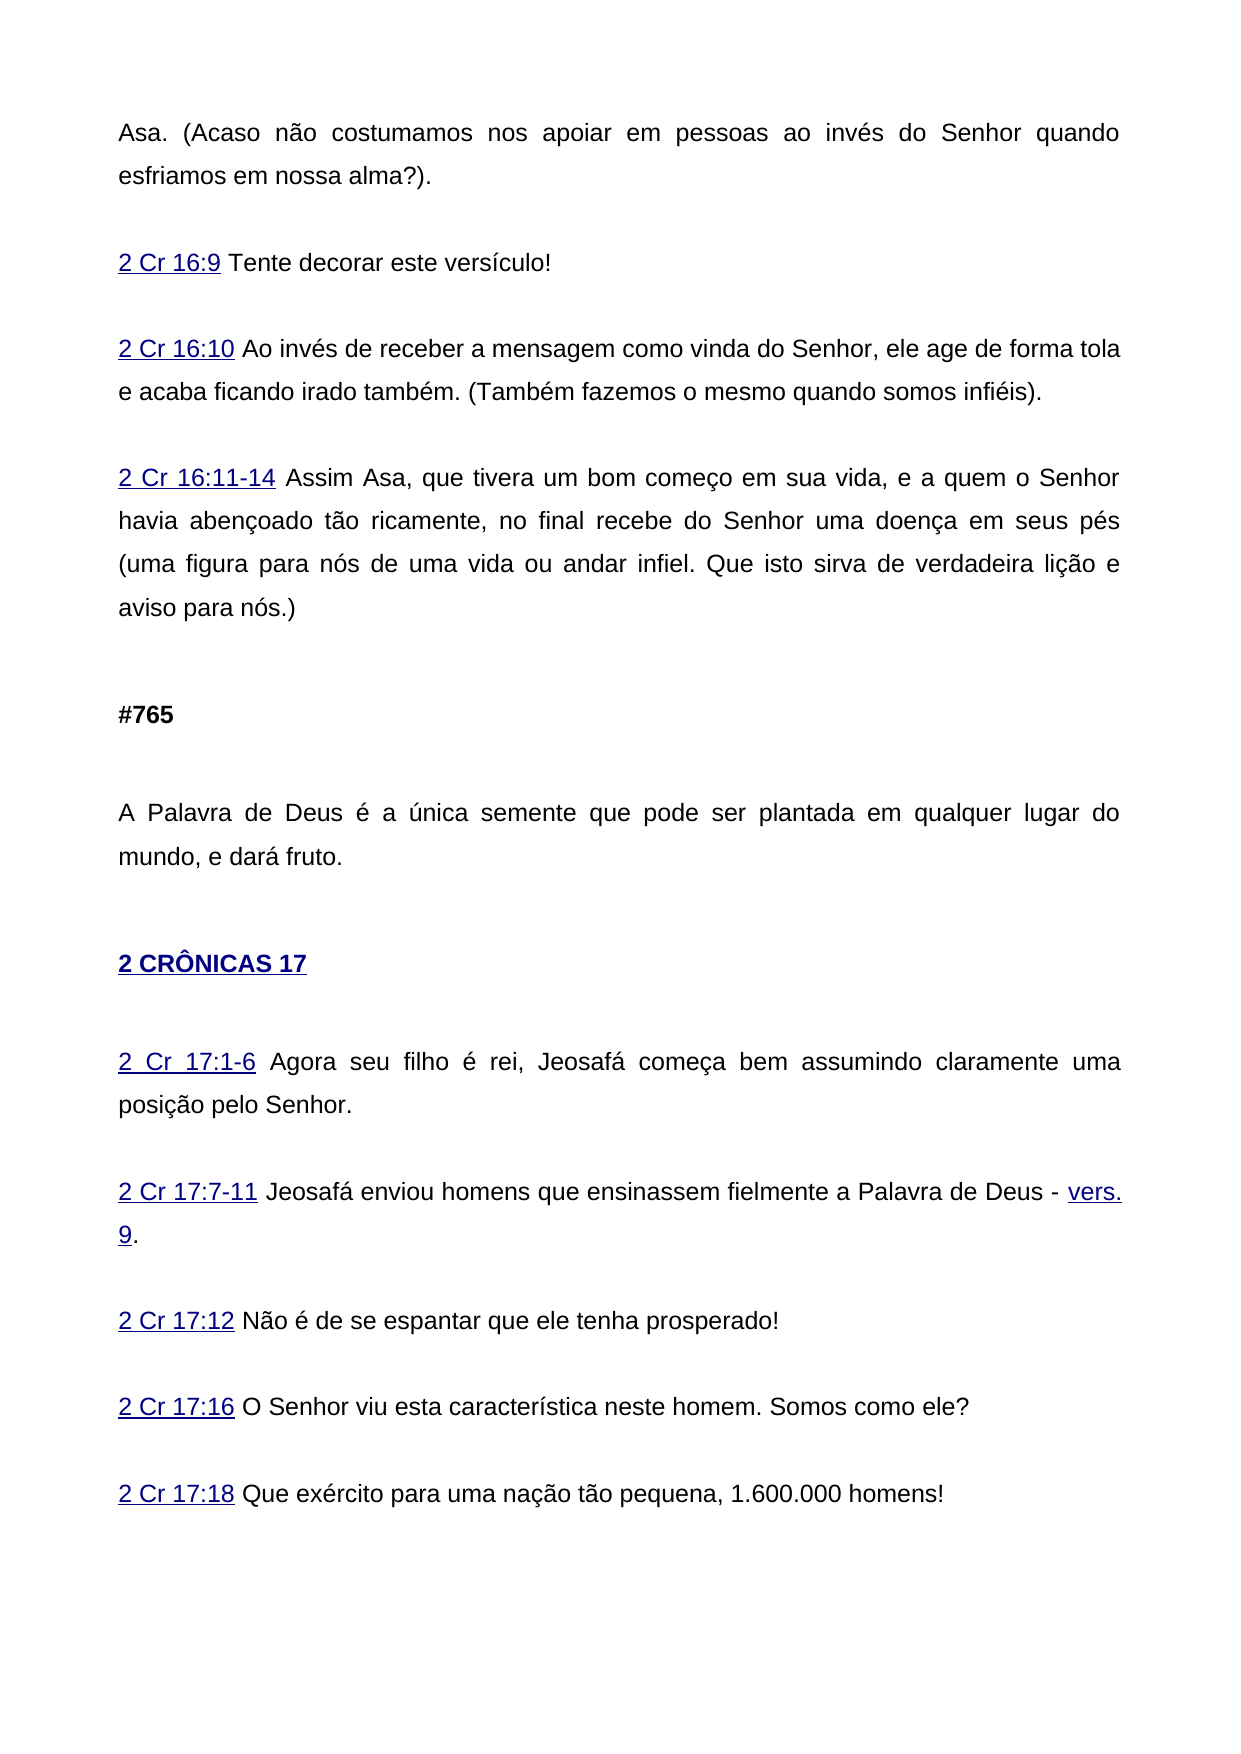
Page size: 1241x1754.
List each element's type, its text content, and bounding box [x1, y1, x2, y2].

text 2 Cr 17:12 Não é de se espantar que ele tenha prosperado! [118, 1306, 1122, 1335]
text 2 Cr 17:16 O Senhor viu esta característica neste homem. Somos como ele? [118, 1392, 1122, 1421]
text 2 Cr 16:9 Tente decorar este versículo! [118, 247, 1122, 276]
text 2 Cr 17:1-6 Agora seu filho é rei, Jeosafá começa bem assumindo claramente uma posição pelo Senhor. [118, 1047, 1122, 1119]
text Asa. (Acaso não costumamos nos apoiar em pessoas ao invés do Senhor quando esfriamos em nossa alma?). [118, 118, 1122, 190]
subtitle #765 [118, 699, 1122, 728]
text 2 Cr 17:7-11 Jeosafá enviou homens que ensinassem fielmente a Palavra de Deus - vers. 9. [118, 1177, 1122, 1248]
text 2 Cr 16:10 Ao invés de receber a mensagem como vinda do Senhor, ele age de forma tola e acaba ficando irado também. (Também fazemos o mesmo quando somos infiéis). [118, 334, 1122, 406]
text 2 Cr 16:11-14 Assim Asa, que tivera um bom começo em sua vida, e a quem o Senhor havia abençoado tão ricamente, no final recebe do Senhor uma doença em seus pés (uma figura para nós de uma vida ou andar infiel. Que isto sirva de verdadeira lição e aviso para nós.) [118, 463, 1122, 621]
text A Palavra de Deus é a única semente que pode ser plantada em qualquer lugar do mundo, e dará fruto. [118, 798, 1122, 870]
text 2 Cr 17:18 Que exército para uma nação tão pequena, 1.600.000 homens! [118, 1478, 1122, 1507]
subtitle 2 CRÔNICAS 17 [118, 948, 1122, 977]
